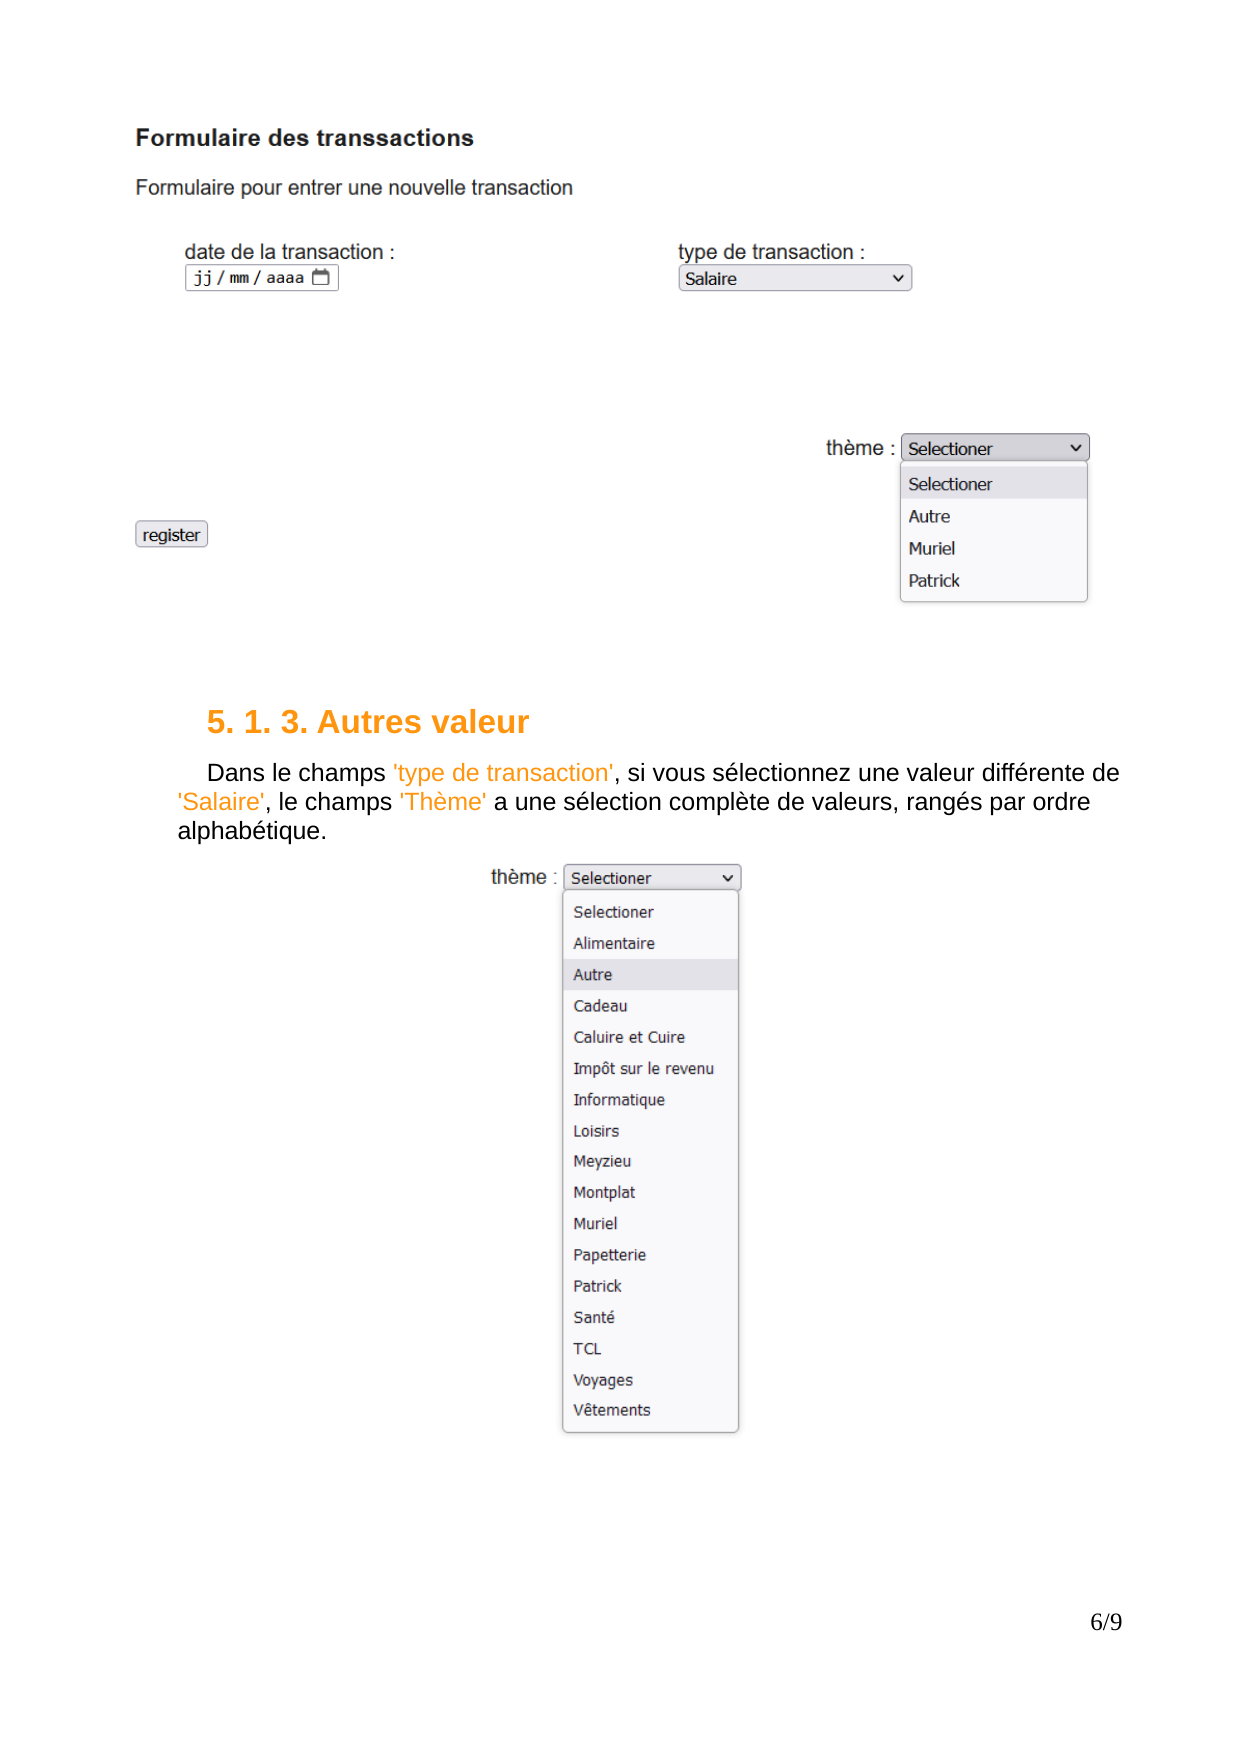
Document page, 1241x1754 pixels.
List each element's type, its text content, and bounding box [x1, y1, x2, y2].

picture [468, 844, 772, 1457]
picture [126, 118, 1115, 621]
text Dans le champs 'type de transaction', si vous sélectionnez une valeur différente de 'Salaire', le champs 'Thème' a une sélection complète de valeurs, rangés par ordre alphabétique. [177, 758, 1122, 844]
text 5. 1. 3. Autres valeur [177, 702, 1122, 741]
